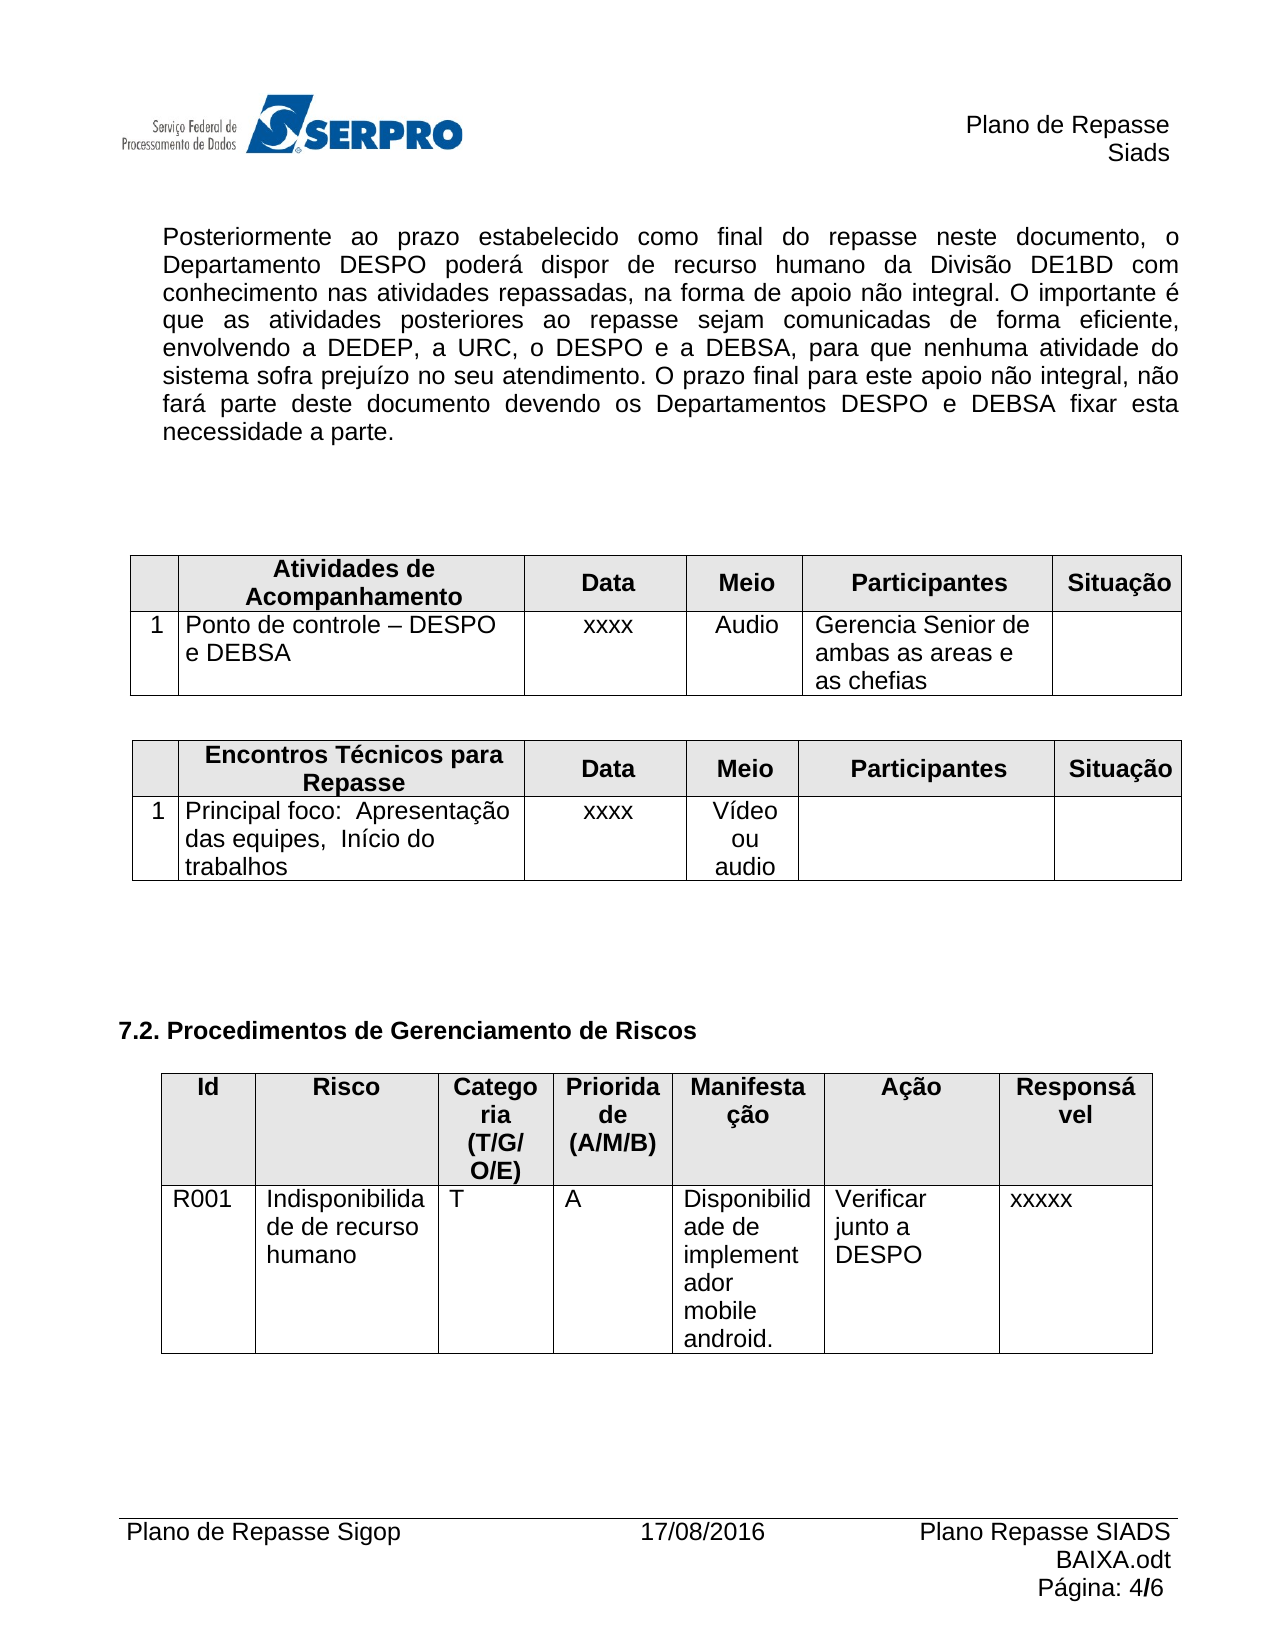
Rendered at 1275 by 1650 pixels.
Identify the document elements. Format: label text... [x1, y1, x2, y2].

list 7.2. Procedimentos de Gerenciamento de Riscos [118, 1017, 1181, 1045]
table_cell xxxx [525, 797, 686, 880]
table_header Risco [256, 1074, 438, 1185]
table_cell Audio [687, 612, 802, 695]
table_cell 1 [133, 797, 178, 880]
table_header Situação [1055, 741, 1181, 796]
table_header Prioridade (A/M/B) [554, 1074, 672, 1185]
table_header Categoria (T/G/O/E) [439, 1074, 553, 1185]
table_header [131, 556, 178, 611]
table_header Atividades de Acompanhamento [179, 556, 524, 611]
list Posteriormente ao prazo estabelecido como final do repasse neste documento, o Departamento DESPO poderá dispor de recurso humano da Divisão DE1BD com conhecimento nas atividades repassadas, na forma de apoio não integral. O importante é que as atividades posteriores ao repasse sejam comunicadas de forma eficiente, envolvendo a DEDEP, a URC, o DESPO e a DEBSA, para que nenhuma atividade do sistema sofra prejuízo no seu atendimento. O prazo final para este apoio não integral, não fará parte deste documento devendo os Departamentos DESPO e DEBSA fixar esta necessidade a parte. [162, 223, 1181, 446]
table_header Responsável [1000, 1074, 1152, 1185]
table_cell Ponto de controle – DESPO e DEBSA [179, 612, 524, 695]
table_header Ação [825, 1074, 999, 1185]
table_header Situação [1053, 556, 1181, 611]
table_header Participantes [799, 741, 1054, 796]
table_header Data [525, 556, 686, 611]
table_cell [799, 797, 1054, 880]
table_cell R001 [162, 1186, 255, 1352]
table_cell Disponibilidade de implementador mobile android. [673, 1186, 824, 1352]
table_cell xxxx [525, 612, 686, 695]
table_header Data [525, 741, 686, 796]
table_cell A [554, 1186, 672, 1352]
table_cell Principal foco: Apresentação das equipes, Início do trabalhos [179, 797, 524, 880]
table_cell Indisponibilidade de recurso humano [256, 1186, 438, 1352]
table_header [133, 741, 178, 796]
table_header Participantes [803, 556, 1052, 611]
table_cell Vídeo ou audio [687, 797, 798, 880]
table_cell Verificar junto a DESPO [825, 1186, 999, 1352]
table_header Meio [687, 741, 798, 796]
table_cell [1053, 612, 1181, 695]
table_header Manifestação [673, 1074, 824, 1185]
table_cell Gerencia Senior de ambas as areas e as chefias [803, 612, 1052, 695]
table_header Encontros Técnicos para Repasse [179, 741, 524, 796]
picture [122, 93, 463, 154]
table_cell 1 [131, 612, 178, 695]
table_header Id [162, 1074, 255, 1185]
table_cell T [439, 1186, 553, 1352]
table_cell xxxxx [1000, 1186, 1152, 1352]
table_cell [1055, 797, 1181, 880]
table_header Meio [687, 556, 802, 611]
